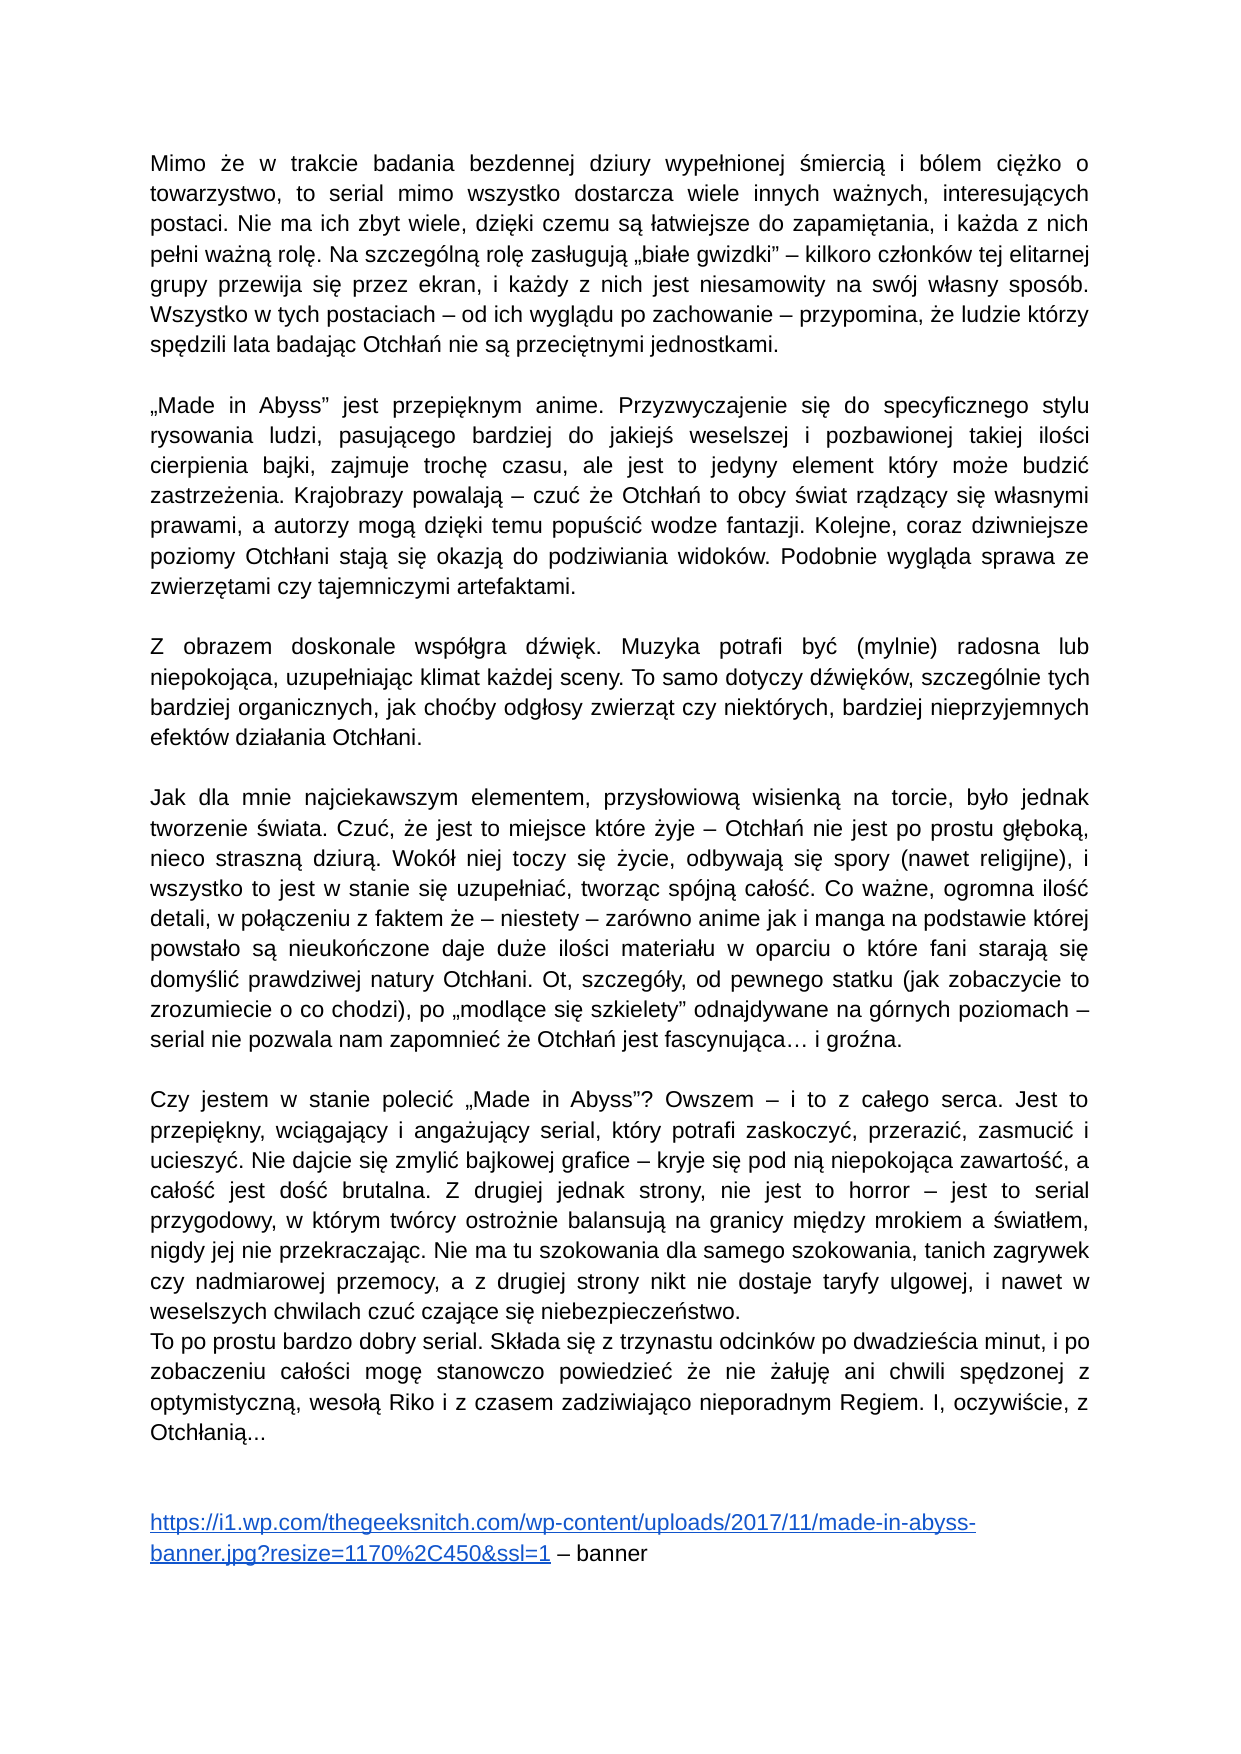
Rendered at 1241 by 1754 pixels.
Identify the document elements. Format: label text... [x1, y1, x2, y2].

text Czy jestem w stanie polecić „Made in Abyss”? Owszem – i to z całego serca. Jest to przepiękny, wciągający i angażujący serial, który potrafi zaskoczyć, przerazić, zasmucić i ucieszyć. Nie dajcie się zmylić bajkowej grafice – kryje się pod nią niepokojąca zawartość, a całość jest dość brutalna. Z drugiej jednak strony, nie jest to horror – jest to serial przygodowy, w którym twórcy ostrożnie balansują na granicy między mrokiem a światłem, nigdy jej nie przekraczając. Nie ma tu szokowania dla samego szokowania, tanich zagrywek czy nadmiarowej przemocy, a z drugiej strony nikt nie dostaje taryfy ulgowej, i nawet w weselszych chwilach czuć czające się niebezpieczeństwo. [150, 1086, 1090, 1324]
text Mimo że w trakcie badania bezdennej dziury wypełnionej śmiercią i bólem ciężko o towarzystwo, to serial mimo wszystko dostarcza wiele innych ważnych, interesujących postaci. Nie ma ich zbyt wiele, dzięki czemu są łatwiejsze do zapamiętania, i każda z nich pełni ważną rolę. Na szczególną rolę zasługują „białe gwizdki” – kilkoro członków tej elitarnej grupy przewija się przez ekran, i każdy z nich jest niesamowity na swój własny sposób. Wszystko w tych postaciach – od ich wyglądu po zachowanie – przypomina, że ludzie którzy spędzili lata badając Otchłań nie są przeciętnymi jednostkami. [150, 150, 1090, 358]
text To po prostu bardzo dobry serial. Składa się z trzynastu odcinków po dwadzieścia minut, i po zobaczeniu całości mogę stanowczo powiedzieć że nie żałuję ani chwili spędzonej z optymistyczną, wesołą Riko i z czasem zadziwiająco nieporadnym Regiem. I, oczywiście, z Otchłanią... [150, 1328, 1090, 1445]
text https://i1.wp.com/thegeeksnitch.com/wp-content/uploads/2017/11/made-in-abyss-banner.jpg?resize=1170%2C450&ssl=1 – banner [150, 1509, 1090, 1566]
text Jak dla mnie najciekawszym elementem, przysłowiową wisienką na torcie, było jednak tworzenie świata. Czuć, że jest to miejsce które żyje – Otchłań nie jest po prostu głęboką, nieco straszną dziurą. Wokół niej toczy się życie, odbywają się spory (nawet religijne), i wszystko to jest w stanie się uzupełniać, tworząc spójną całość. Co ważne, ogromna ilość detali, w połączeniu z faktem że – niestety – zarówno anime jak i manga na podstawie której powstało są nieukończone daje duże ilości materiału w oparciu o które fani starają się domyślić prawdziwej natury Otchłani. Ot, szczegóły, od pewnego statku (jak zobaczycie to zrozumiecie o co chodzi), po „modlące się szkielety” odnajdywane na górnych poziomach – serial nie pozwala nam zapomnieć że Otchłań jest fascynująca… i groźna. [150, 784, 1090, 1052]
text „Made in Abyss” jest przepięknym anime. Przyzwyczajenie się do specyficznego stylu rysowania ludzi, pasującego bardziej do jakiejś weselszej i pozbawionej takiej ilości cierpienia bajki, zajmuje trochę czasu, ale jest to jedyny element który może budzić zastrzeżenia. Krajobrazy powalają – czuć że Otchłań to obcy świat rządzący się własnymi prawami, a autorzy mogą dzięki temu popuścić wodze fantazji. Kolejne, coraz dziwniejsze poziomy Otchłani stają się okazją do podziwiania widoków. Podobnie wygląda sprawa ze zwierzętami czy tajemniczymi artefaktami. [150, 392, 1090, 599]
text Z obrazem doskonale współgra dźwięk. Muzyka potrafi być (mylnie) radosna lub niepokojąca, uzupełniając klimat każdej sceny. To samo dotyczy dźwięków, szczególnie tych bardziej organicznych, jak choćby odgłosy zwierząt czy niektórych, bardziej nieprzyjemnych efektów działania Otchłani. [150, 633, 1090, 750]
